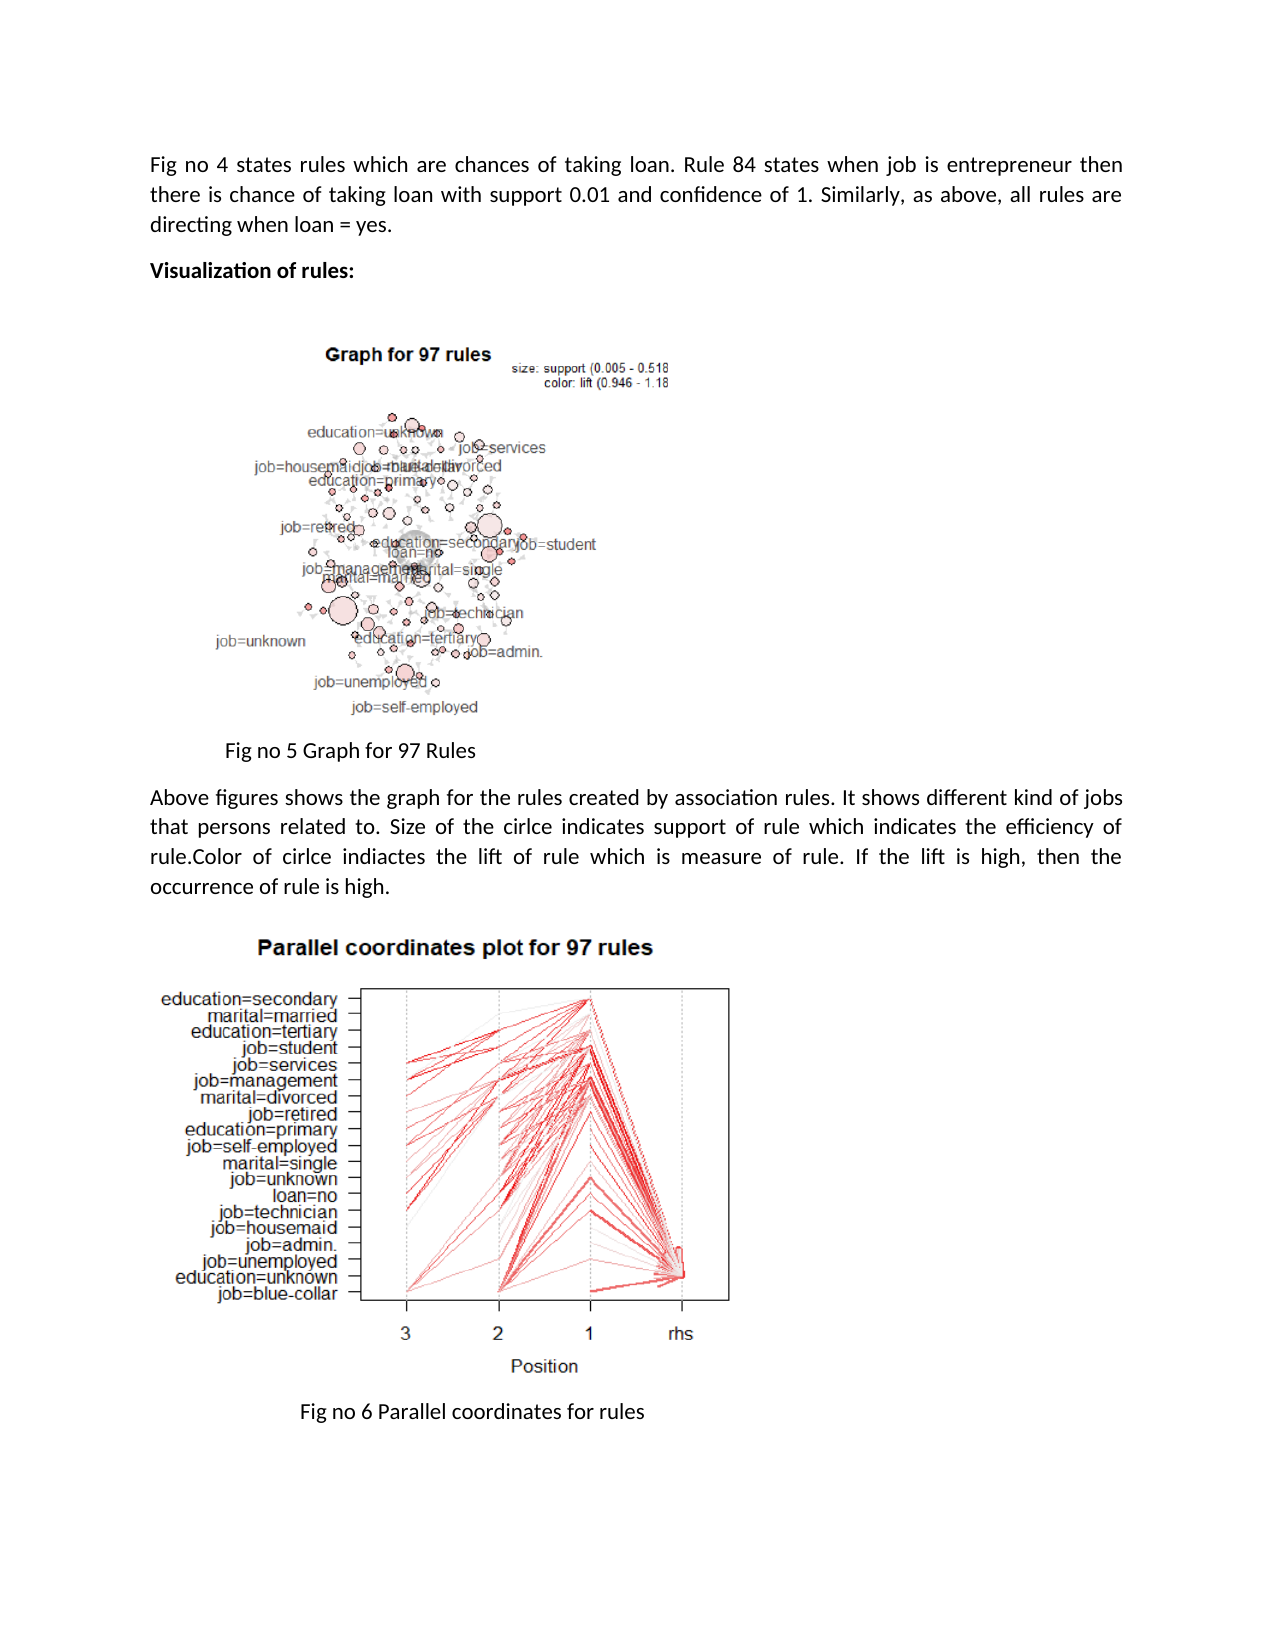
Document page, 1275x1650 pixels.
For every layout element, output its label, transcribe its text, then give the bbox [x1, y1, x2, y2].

text Fig no 5 Graph for 97 Rules [150, 736, 1125, 764]
text Above figures shows the graph for the rules created by association rules. It shows different kind of jobs that persons related to. Size of the cirlce indicates support of rule which indicates the efficiency of rule.Color of cirlce indiactes the lift of rule which is measure of rule. If the lift is high, then the occurrence of rule is high. [150, 783, 1125, 900]
text Fig no 4 states rules which are chances of taking loan. Rule 84 states when job is entrepreneur then there is chance of taking loan with support 0.01 and confidence of 1. Similarly, as above, all rules are directing when loan = yes. [150, 150, 1125, 238]
text Fig no 6 Parallel coordinates for rules [225, 1397, 1125, 1425]
text Visualization of rules: [150, 256, 1125, 284]
